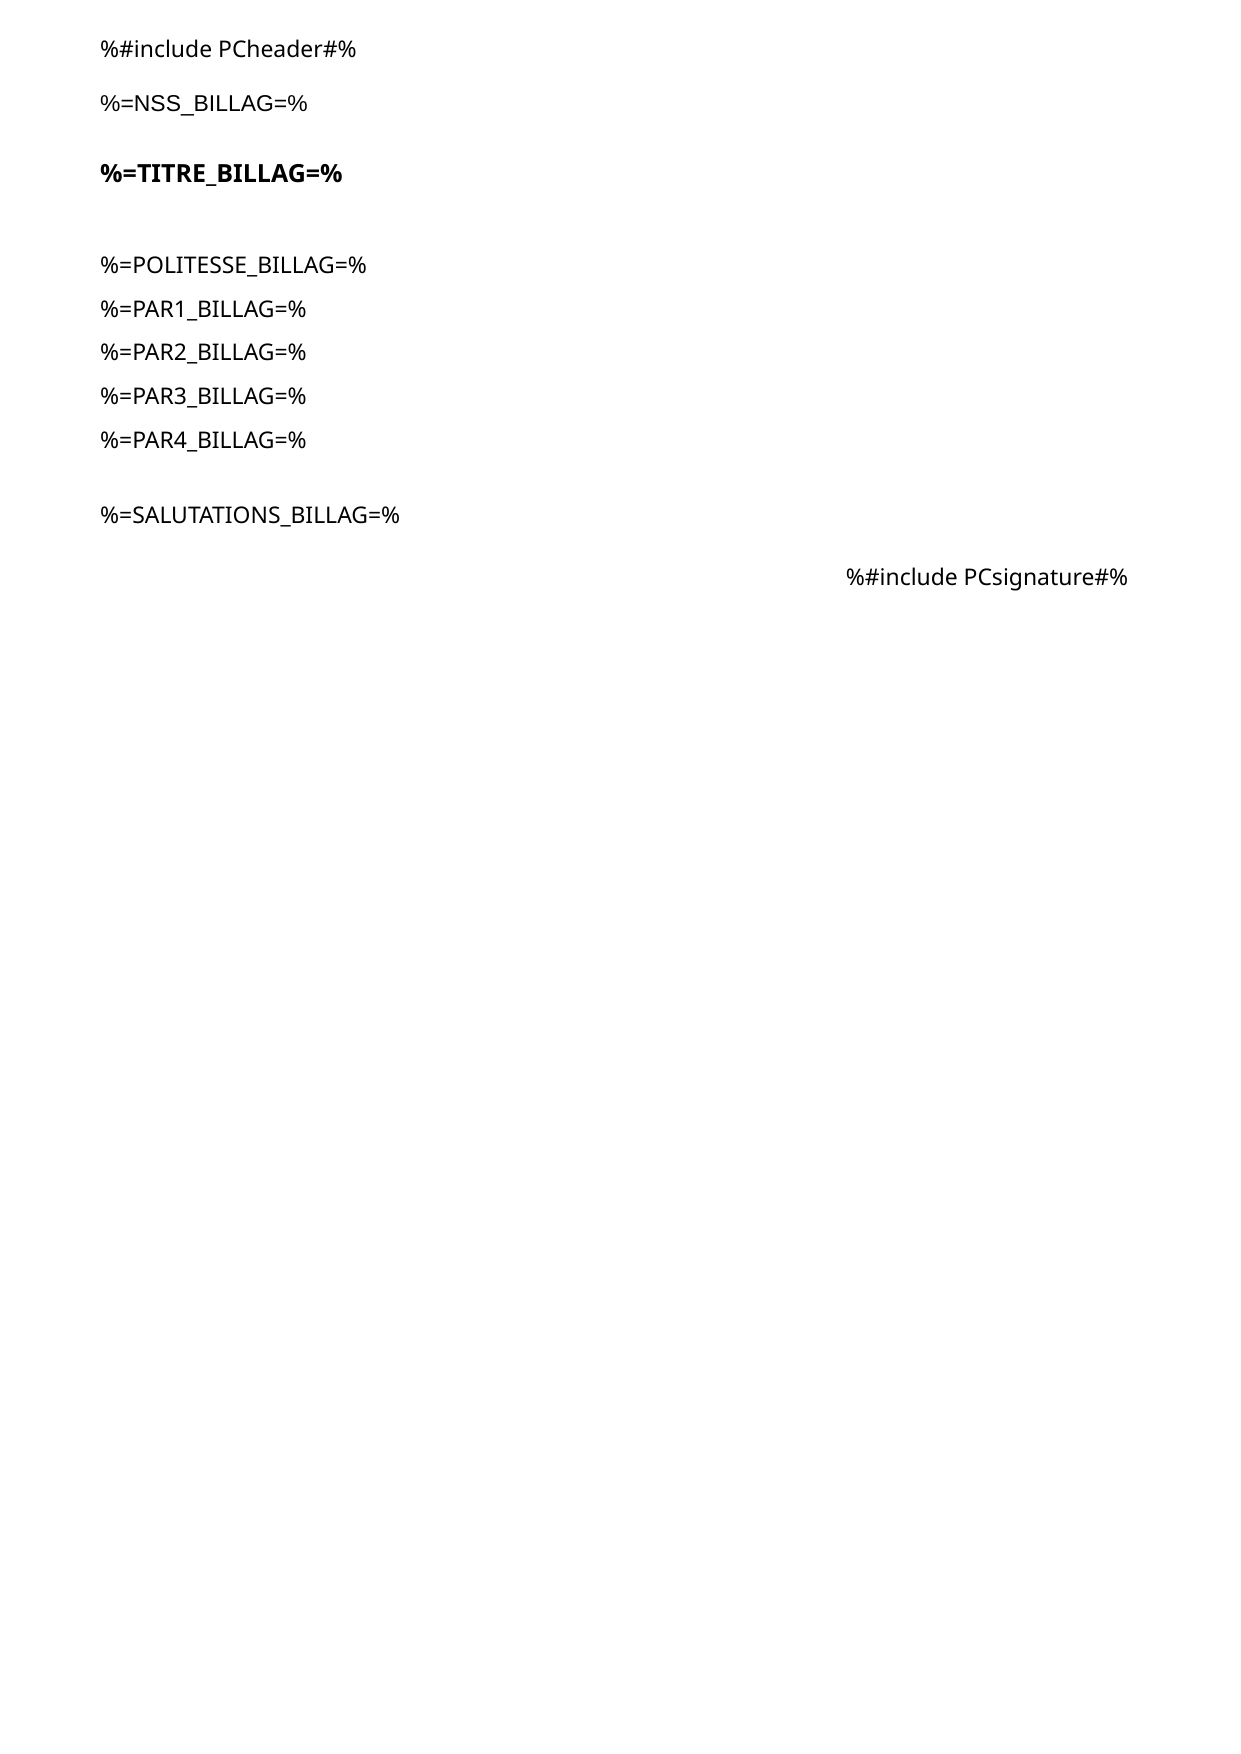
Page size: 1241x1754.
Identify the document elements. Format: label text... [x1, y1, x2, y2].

text %=TITRE_BILLAG=% [100, 156, 1128, 190]
text %#include PCsignature#% [100, 561, 1128, 592]
text %#include PCheader#% [100, 33, 1128, 64]
text %=SALUTATIONS_BILLAG=% [100, 499, 1128, 530]
text %=NSS_BILLAG=% [100, 90, 1128, 117]
text %=PAR1_BILLAG=% [100, 292, 1128, 324]
text %=PAR4_BILLAG=% [100, 424, 1128, 455]
text %=PAR3_BILLAG=% [100, 380, 1128, 411]
text %=PAR2_BILLAG=% [100, 336, 1128, 367]
text %=POLITESSE_BILLAG=% [100, 249, 1128, 280]
